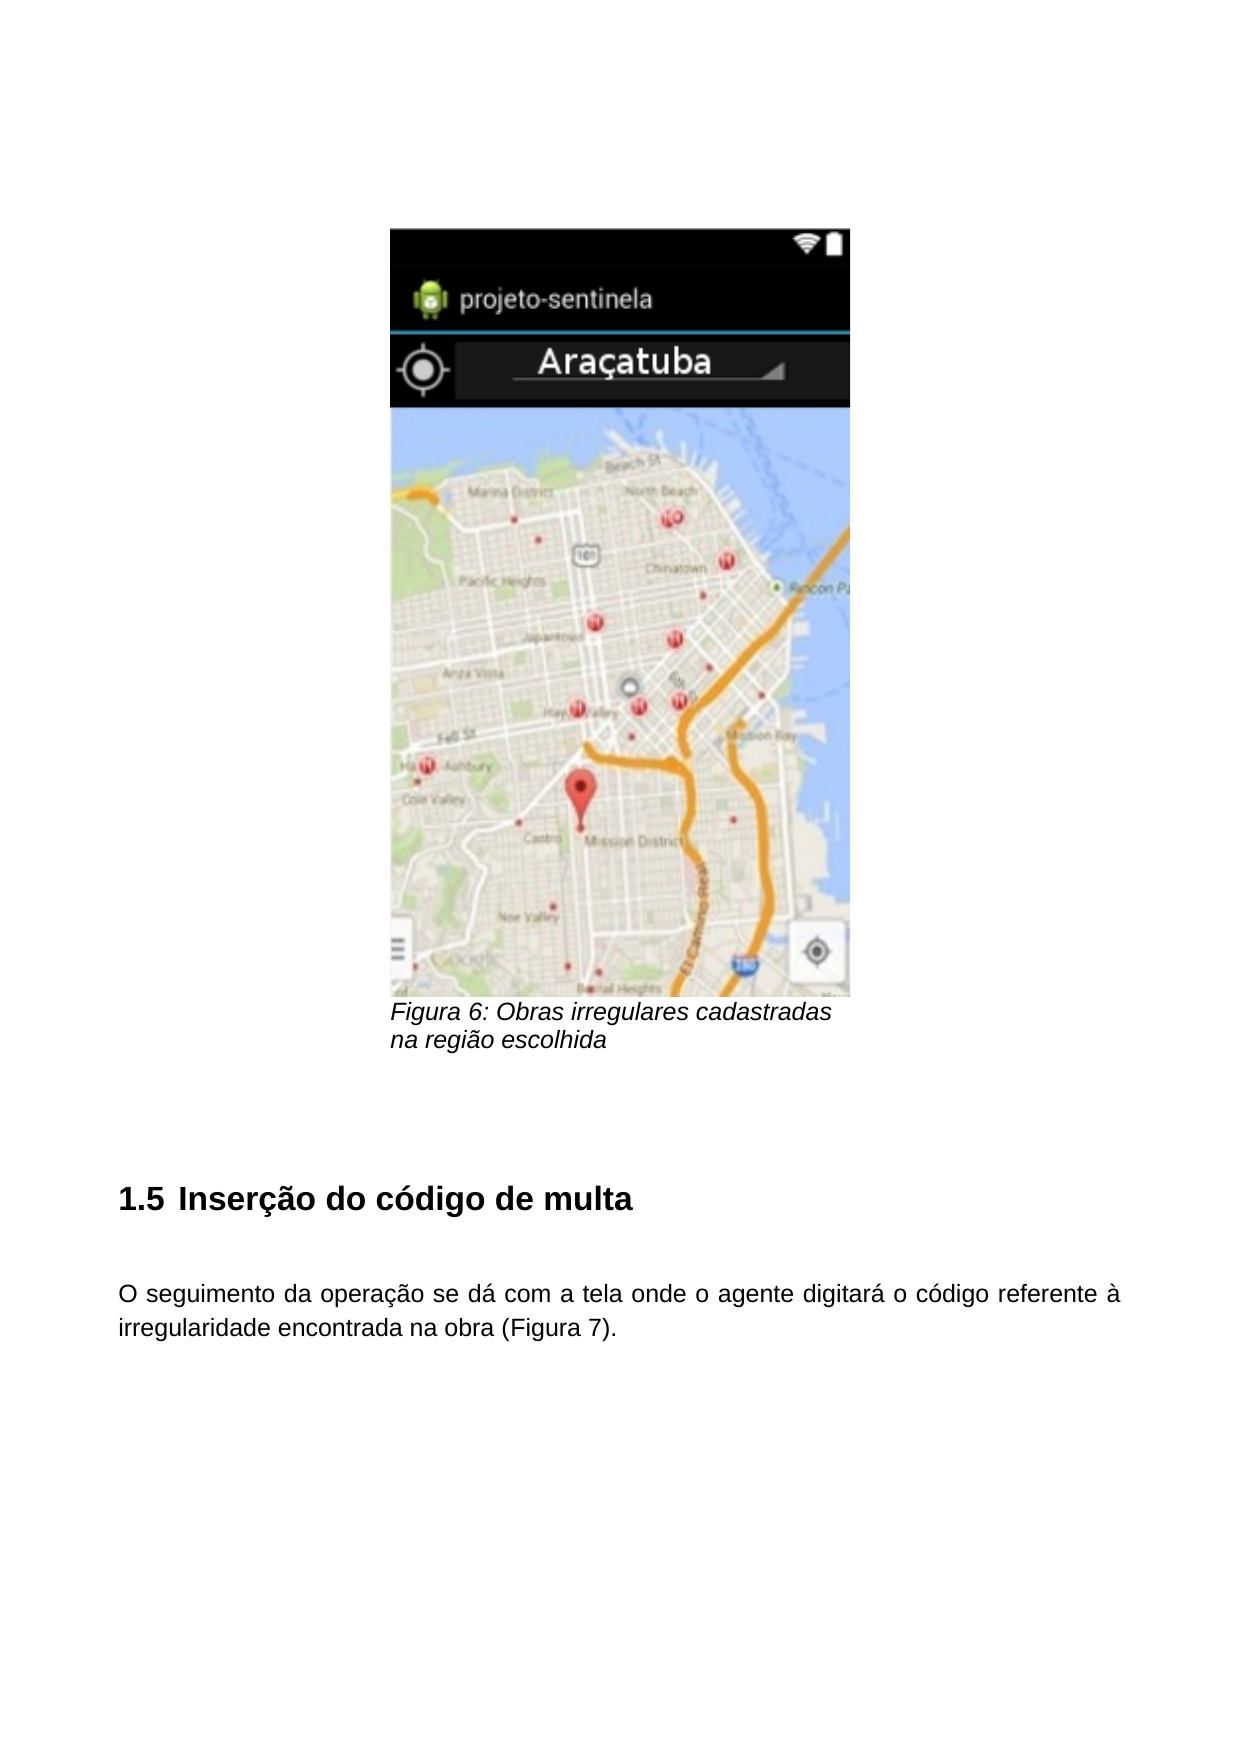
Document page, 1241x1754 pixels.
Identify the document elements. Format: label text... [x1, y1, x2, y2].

text O seguimento da operação se dá com a tela onde o agente digitará o código referente à irregularidade encontrada na obra (Figura 7). [118, 1279, 1122, 1342]
picture [390, 228, 851, 997]
subtitle Inserção do código de multa [118, 1179, 1122, 1217]
text Figura 6: Obras irregulares cadastradas na região escolhida [390, 997, 850, 1054]
